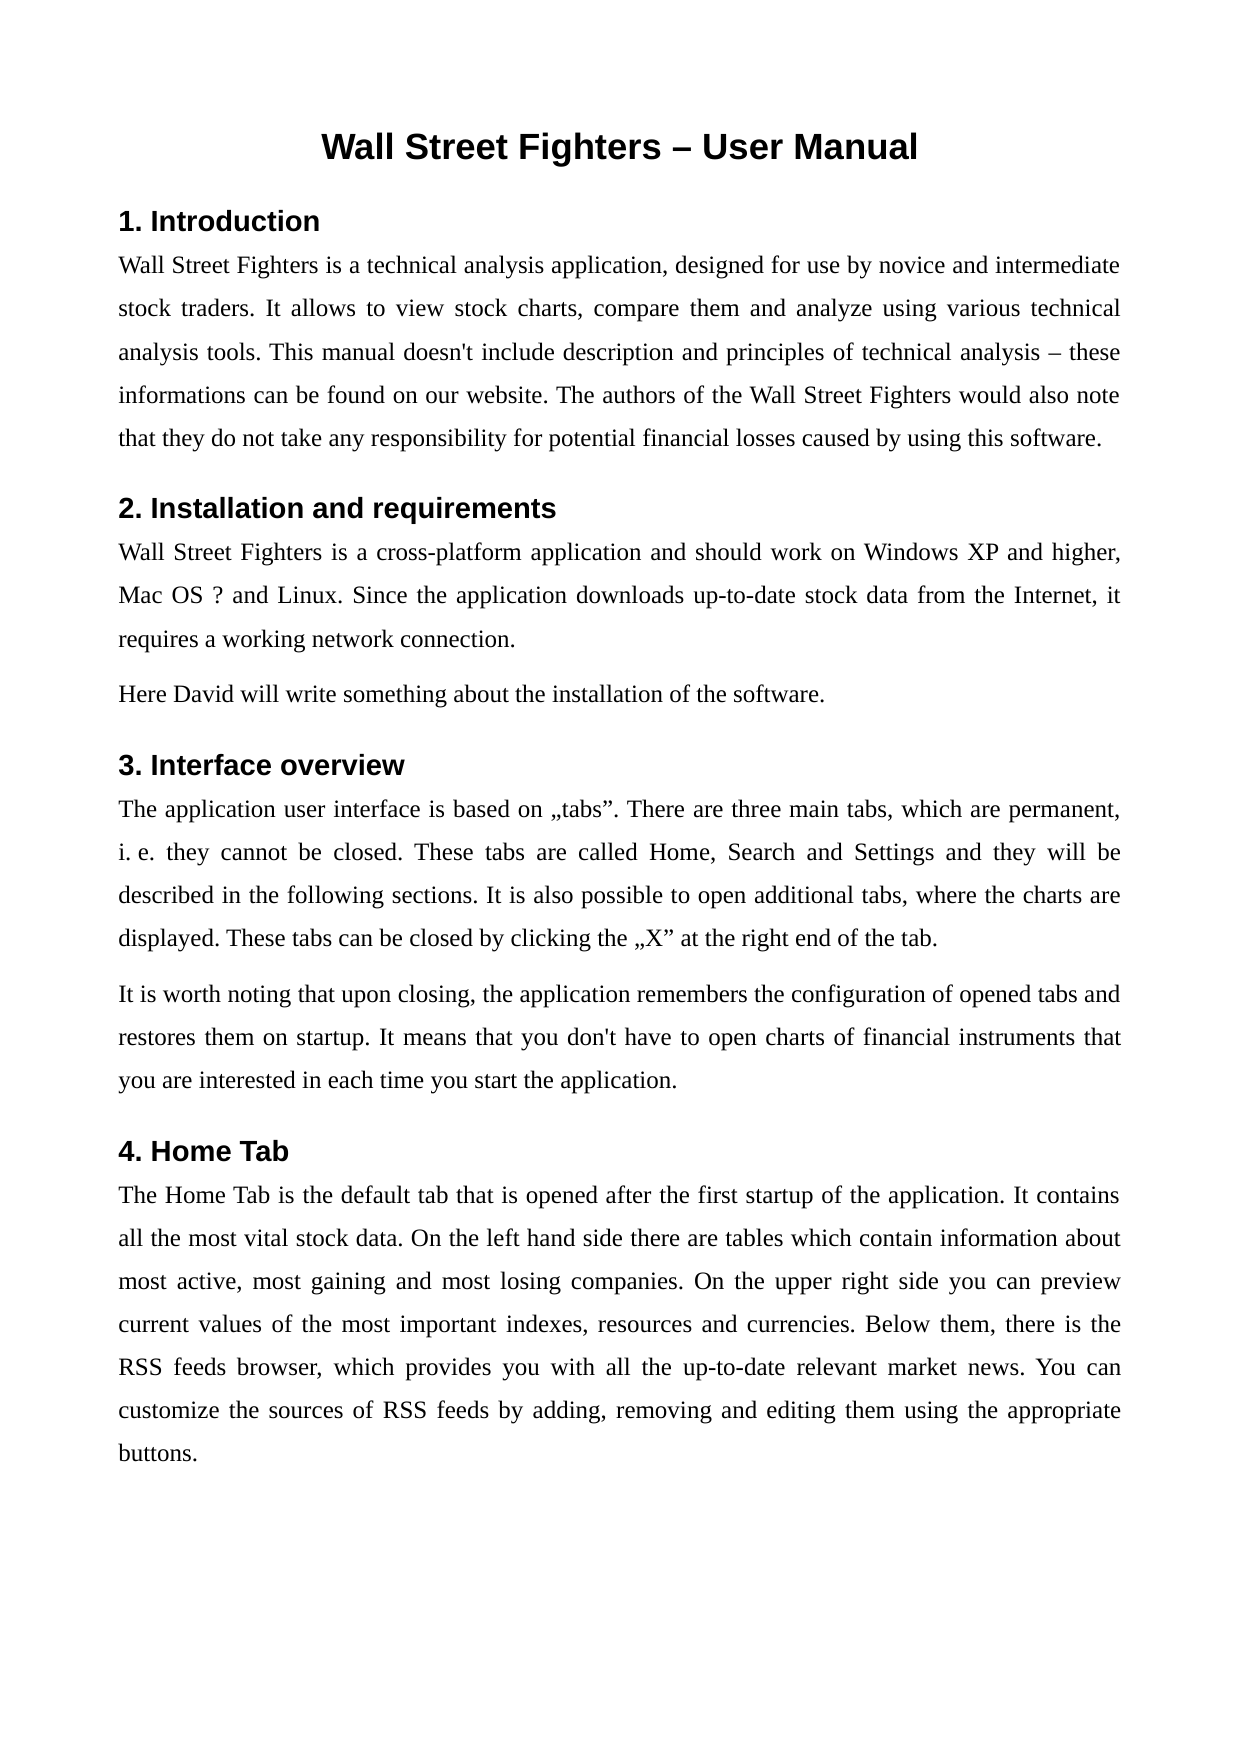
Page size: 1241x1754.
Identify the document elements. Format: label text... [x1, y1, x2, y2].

subtitle 4. Home Tab [118, 1134, 1122, 1167]
subtitle Wall Street Fighters – User Manual [118, 125, 1122, 167]
text The Home Tab is the default tab that is opened after the first startup of the application. It contains all the most vital stock data. On the left hand side there are tables which contain information about most active, most gaining and most losing companies. On the upper right side you can preview current values of the most important indexes, resources and currencies. Below them, there is the RSS feeds browser, which provides you with all the up-to-date relevant market news. You can customize the sources of RSS feeds by adding, removing and editing them using the appropriate buttons. [118, 1180, 1122, 1467]
subtitle 2. Installation and requirements [118, 491, 1122, 525]
text Wall Street Fighters is a cross-platform application and should work on Windows XP and higher, Mac OS ? and Linux. Since the application downloads up-to-date stock data from the Internet, it requires a working network connection. [118, 537, 1122, 652]
subtitle 1. Introduction [118, 204, 1122, 238]
text Wall Street Fighters is a technical analysis application, designed for use by novice and intermediate stock traders. It allows to view stock charts, compare them and analyze using various technical analysis tools. This manual doesn't include description and principles of technical analysis – these informations can be found on our website. The authors of the Wall Street Fighters would also note that they do not take any responsibility for potential financial losses caused by using this software. [118, 250, 1122, 452]
text Here David will write something about the installation of the software. [118, 679, 1122, 708]
text It is worth noting that upon closing, the application remembers the configuration of opened tabs and restores them on startup. It means that you don't have to open charts of financial instruments that you are interested in each time you start the application. [118, 979, 1122, 1094]
text The application user interface is based on „tabs”. There are three main tabs, which are permanent, i. e. they cannot be closed. These tabs are called Home, Search and Settings and they will be described in the following sections. It is also possible to open additional tabs, where the charts are displayed. These tabs can be closed by clicking the „X” at the right end of the tab. [118, 794, 1122, 952]
subtitle 3. Interface overview [118, 748, 1122, 781]
